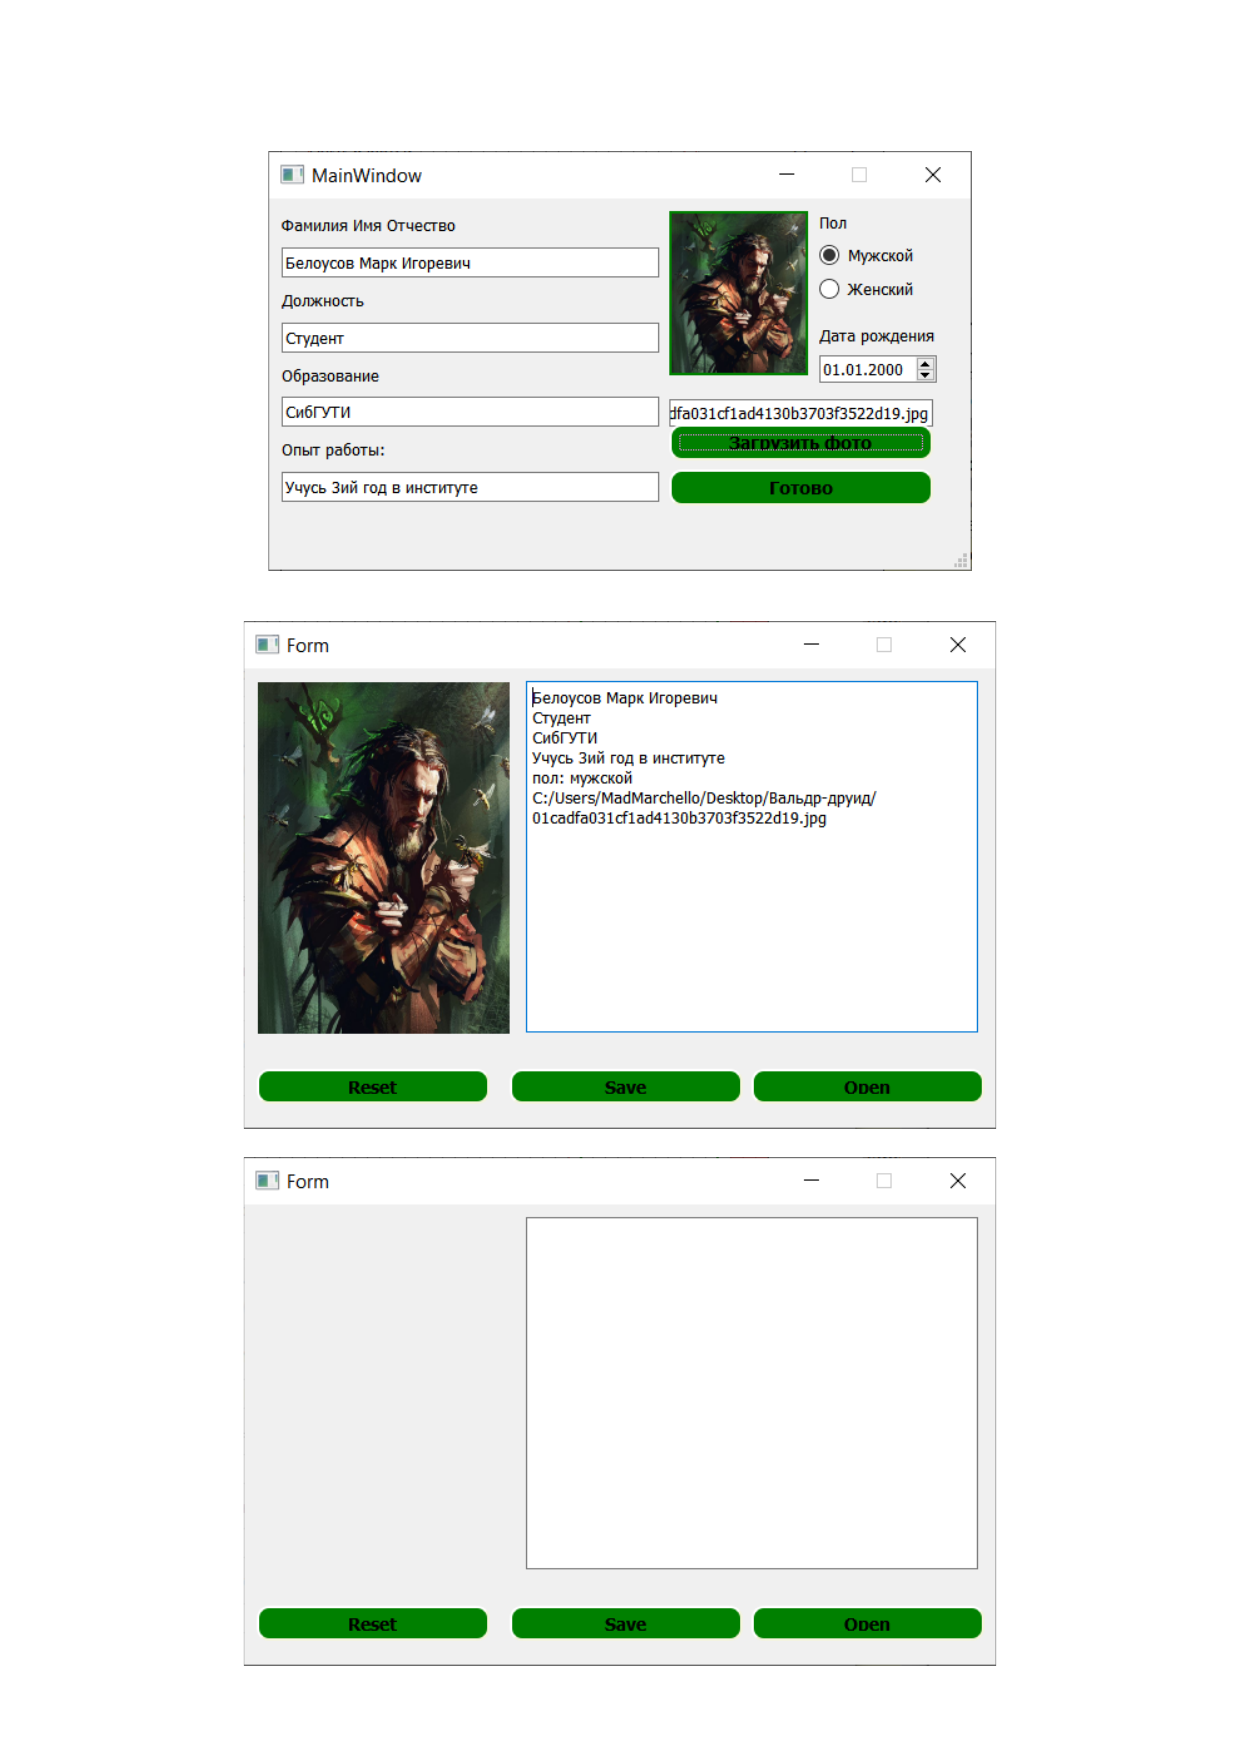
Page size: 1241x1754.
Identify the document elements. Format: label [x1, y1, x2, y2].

picture [268, 151, 972, 571]
picture [243, 621, 997, 1129]
picture [243, 1157, 997, 1666]
